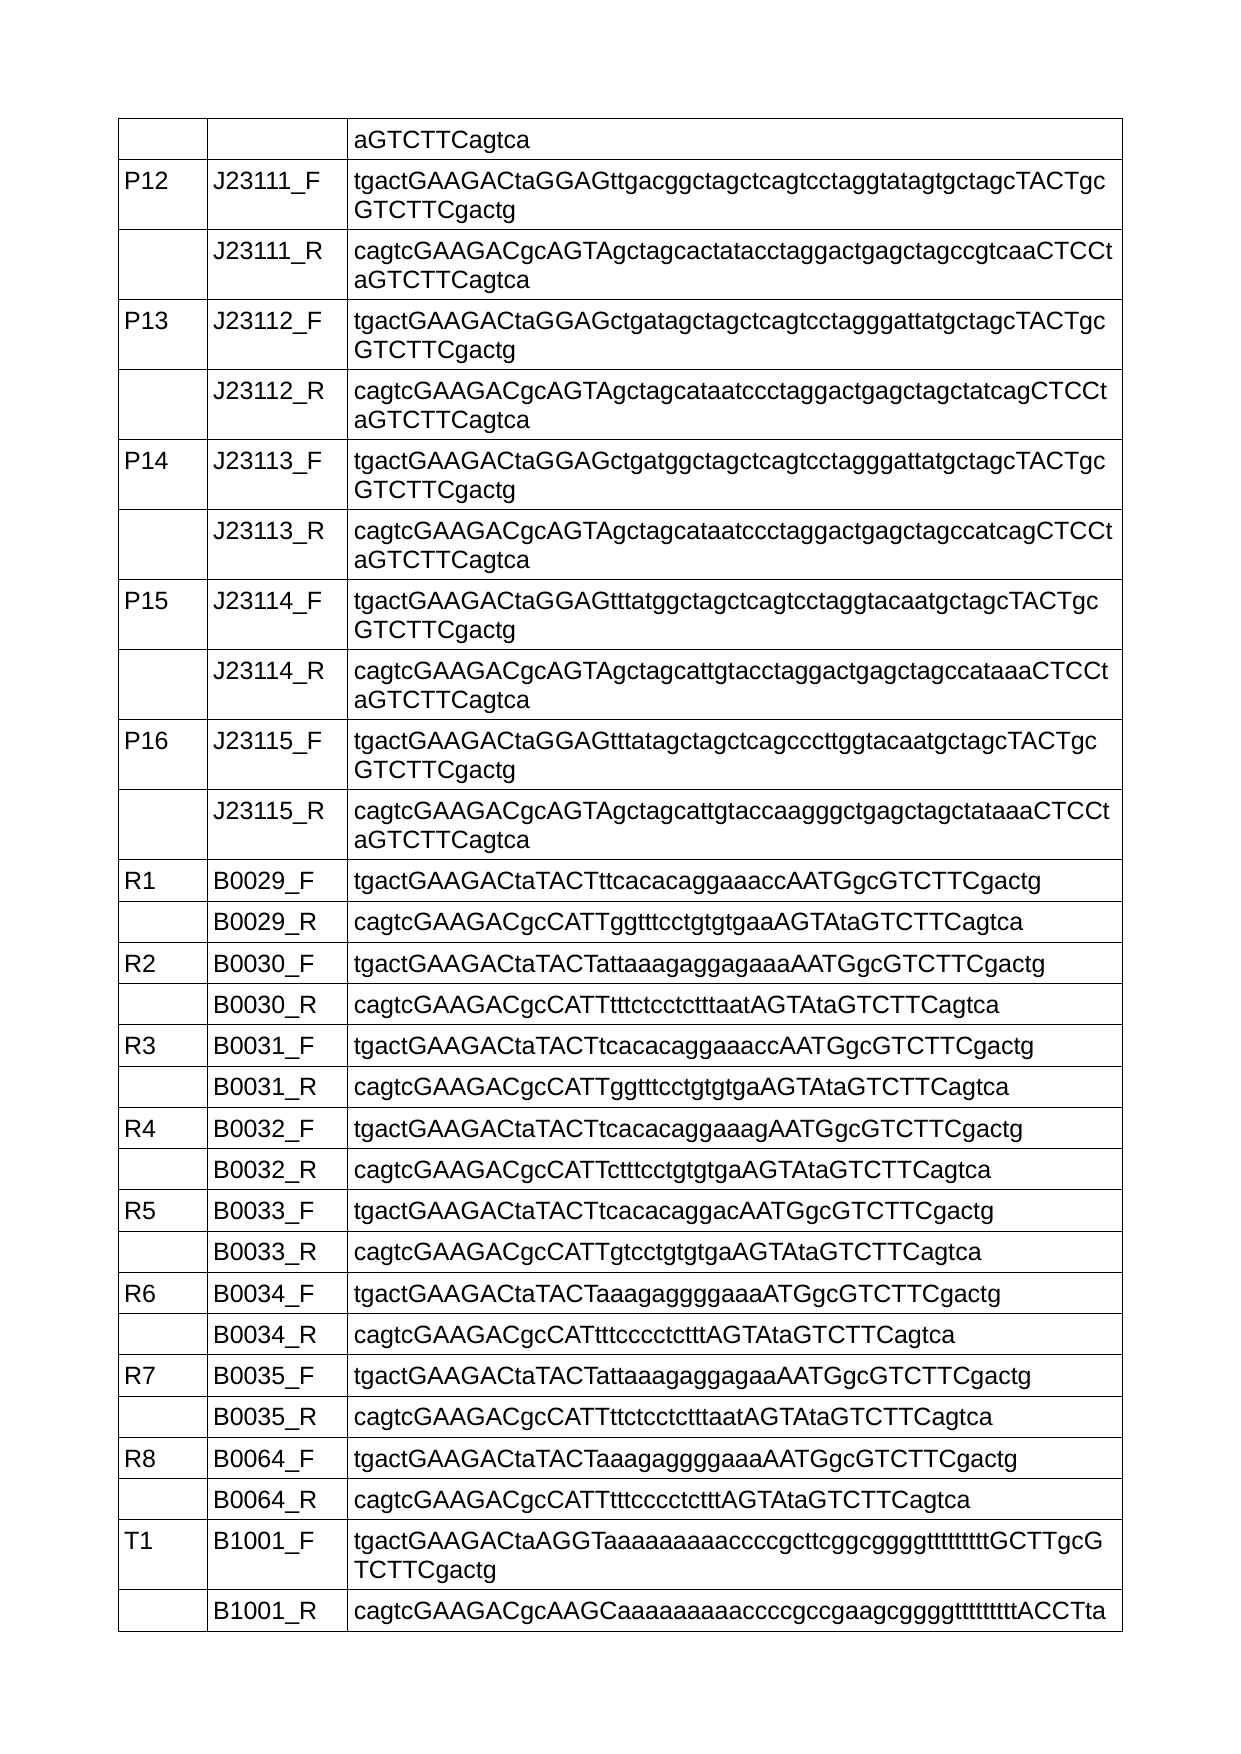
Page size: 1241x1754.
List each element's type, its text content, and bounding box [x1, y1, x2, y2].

table_cell tgactGAAGACtaTACTattaaagaggagaaaAATGgcGTCTTCgactg [348, 943, 1122, 983]
table_cell tgactGAAGACtaTACTtcacacaggaaaccAATGgcGTCTTCgactg [348, 1025, 1122, 1066]
table_cell tgactGAAGACtaGGAGctgatggctagctcagtcctagggattatgctagcTACTgcGTCTTCgactg [348, 440, 1122, 509]
table_cell [119, 650, 207, 719]
table_cell J23114_R [208, 650, 347, 719]
table_cell tgactGAAGACtaTACTttcacacaggaaaccAATGgcGTCTTCgactg [348, 860, 1122, 901]
table_cell T1 [119, 1520, 207, 1589]
table_cell R4 [119, 1108, 207, 1148]
table_cell cagtcGAAGACgcAGTAgctagcattgtacctaggactgagctagccataaaCTCCtaGTCTTCagtca [348, 650, 1122, 719]
table_cell cagtcGAAGACgcCATTggtttcctgtgtgaAGTAtaGTCTTCagtca [348, 1067, 1122, 1107]
table_cell tgactGAAGACtaTACTtcacacaggaaagAATGgcGTCTTCgactg [348, 1108, 1122, 1148]
table_cell B0064_F [208, 1438, 347, 1478]
table_cell [119, 119, 207, 159]
table_cell J23113_R [208, 510, 347, 579]
table_cell [119, 1397, 207, 1437]
table_cell B1001_F [208, 1520, 347, 1589]
table_cell tgactGAAGACtaGGAGctgatagctagctcagtcctagggattatgctagcTACTgcGTCTTCgactg [348, 300, 1122, 369]
table_cell cagtcGAAGACgcAGTAgctagcataatccctaggactgagctagccatcagCTCCtaGTCTTCagtca [348, 510, 1122, 579]
table_cell J23114_F [208, 580, 347, 649]
table_cell R1 [119, 860, 207, 901]
table_cell B0034_F [208, 1273, 347, 1313]
table_cell J23112_R [208, 370, 347, 439]
table_cell cagtcGAAGACgcCATTtttcccctctttAGTAtaGTCTTCagtca [348, 1479, 1122, 1519]
table_cell [119, 230, 207, 299]
table_cell J23111_F [208, 160, 347, 229]
table_cell B0029_F [208, 860, 347, 901]
table_cell [119, 1067, 207, 1107]
table_cell B1001_R [208, 1590, 347, 1631]
table_cell R2 [119, 943, 207, 983]
table_cell J23115_F [208, 720, 347, 789]
table_cell [119, 790, 207, 859]
table_cell B0064_R [208, 1479, 347, 1519]
table_cell cagtcGAAGACgcCATTgtcctgtgtgaAGTAtaGTCTTCagtca [348, 1232, 1122, 1272]
table_cell R7 [119, 1355, 207, 1396]
table_cell tgactGAAGACtaGGAGttgacggctagctcagtcctaggtatagtgctagcTACTgcGTCTTCgactg [348, 160, 1122, 229]
table_cell cagtcGAAGACgcCATTctttcctgtgtgaAGTAtaGTCTTCagtca [348, 1149, 1122, 1189]
table_cell B0034_R [208, 1314, 347, 1354]
table_cell [208, 119, 347, 159]
table_cell B0030_F [208, 943, 347, 983]
table_cell cagtcGAAGACgcCATTtttctcctctttaatAGTAtaGTCTTCagtca [348, 984, 1122, 1024]
table_cell [119, 902, 207, 942]
table_cell P14 [119, 440, 207, 509]
table_cell R8 [119, 1438, 207, 1478]
table_cell cagtcGAAGACgcAAGCaaaaaaaaaccccgccgaagcggggtttttttttACCTta [348, 1590, 1122, 1631]
table_cell [119, 1232, 207, 1272]
table_cell B0029_R [208, 902, 347, 942]
table_cell [119, 984, 207, 1024]
table_cell P13 [119, 300, 207, 369]
table_cell tgactGAAGACtaTACTtcacacaggacAATGgcGTCTTCgactg [348, 1190, 1122, 1231]
table_cell B0032_F [208, 1108, 347, 1148]
table_cell B0031_F [208, 1025, 347, 1066]
table_cell B0032_R [208, 1149, 347, 1189]
table_cell [119, 510, 207, 579]
table_cell [119, 1314, 207, 1354]
table_cell R5 [119, 1190, 207, 1231]
table_cell J23113_F [208, 440, 347, 509]
table_cell cagtcGAAGACgcCATtttcccctctttAGTAtaGTCTTCagtca [348, 1314, 1122, 1354]
table_cell tgactGAAGACtaTACTaaagaggggaaaATGgcGTCTTCgactg [348, 1273, 1122, 1313]
table_cell cagtcGAAGACgcAGTAgctagcactatacctaggactgagctagccgtcaaCTCCtaGTCTTCagtca [348, 230, 1122, 299]
table_cell tgactGAAGACtaGGAGtttatagctagctcagcccttggtacaatgctagcTACTgcGTCTTCgactg [348, 720, 1122, 789]
table_cell [119, 370, 207, 439]
table_cell J23112_F [208, 300, 347, 369]
table_cell J23115_R [208, 790, 347, 859]
table_cell [119, 1479, 207, 1519]
table_cell B0035_F [208, 1355, 347, 1396]
table_cell tgactGAAGACtaGGAGtttatggctagctcagtcctaggtacaatgctagcTACTgcGTCTTCgactg [348, 580, 1122, 649]
table_cell B0031_R [208, 1067, 347, 1107]
table_cell P15 [119, 580, 207, 649]
table_cell B0033_R [208, 1232, 347, 1272]
table_cell cagtcGAAGACgcCATTggtttcctgtgtgaaAGTAtaGTCTTCagtca [348, 902, 1122, 942]
table_cell cagtcGAAGACgcCATTttctcctctttaatAGTAtaGTCTTCagtca [348, 1397, 1122, 1437]
table_cell tgactGAAGACtaTACTattaaagaggagaaAATGgcGTCTTCgactg [348, 1355, 1122, 1396]
table_cell B0033_F [208, 1190, 347, 1231]
table_cell tgactGAAGACtaAGGTaaaaaaaaaccccgcttcggcggggtttttttttGCTTgcGTCTTCgactg [348, 1520, 1122, 1589]
table_cell B0035_R [208, 1397, 347, 1437]
table_cell P16 [119, 720, 207, 789]
table_cell B0030_R [208, 984, 347, 1024]
table_cell cagtcGAAGACgcAGTAgctagcataatccctaggactgagctagctatcagCTCCtaGTCTTCagtca [348, 370, 1122, 439]
table_cell R3 [119, 1025, 207, 1066]
table_cell cagtcGAAGACgcAGTAgctagcattgtaccaagggctgagctagctataaaCTCCtaGTCTTCagtca [348, 790, 1122, 859]
table_cell J23111_R [208, 230, 347, 299]
table_cell R6 [119, 1273, 207, 1313]
table_cell [119, 1590, 207, 1631]
table_cell P12 [119, 160, 207, 229]
table_cell aGTCTTCagtca [348, 119, 1122, 159]
table_cell [119, 1149, 207, 1189]
table_cell tgactGAAGACtaTACTaaagaggggaaaAATGgcGTCTTCgactg [348, 1438, 1122, 1478]
